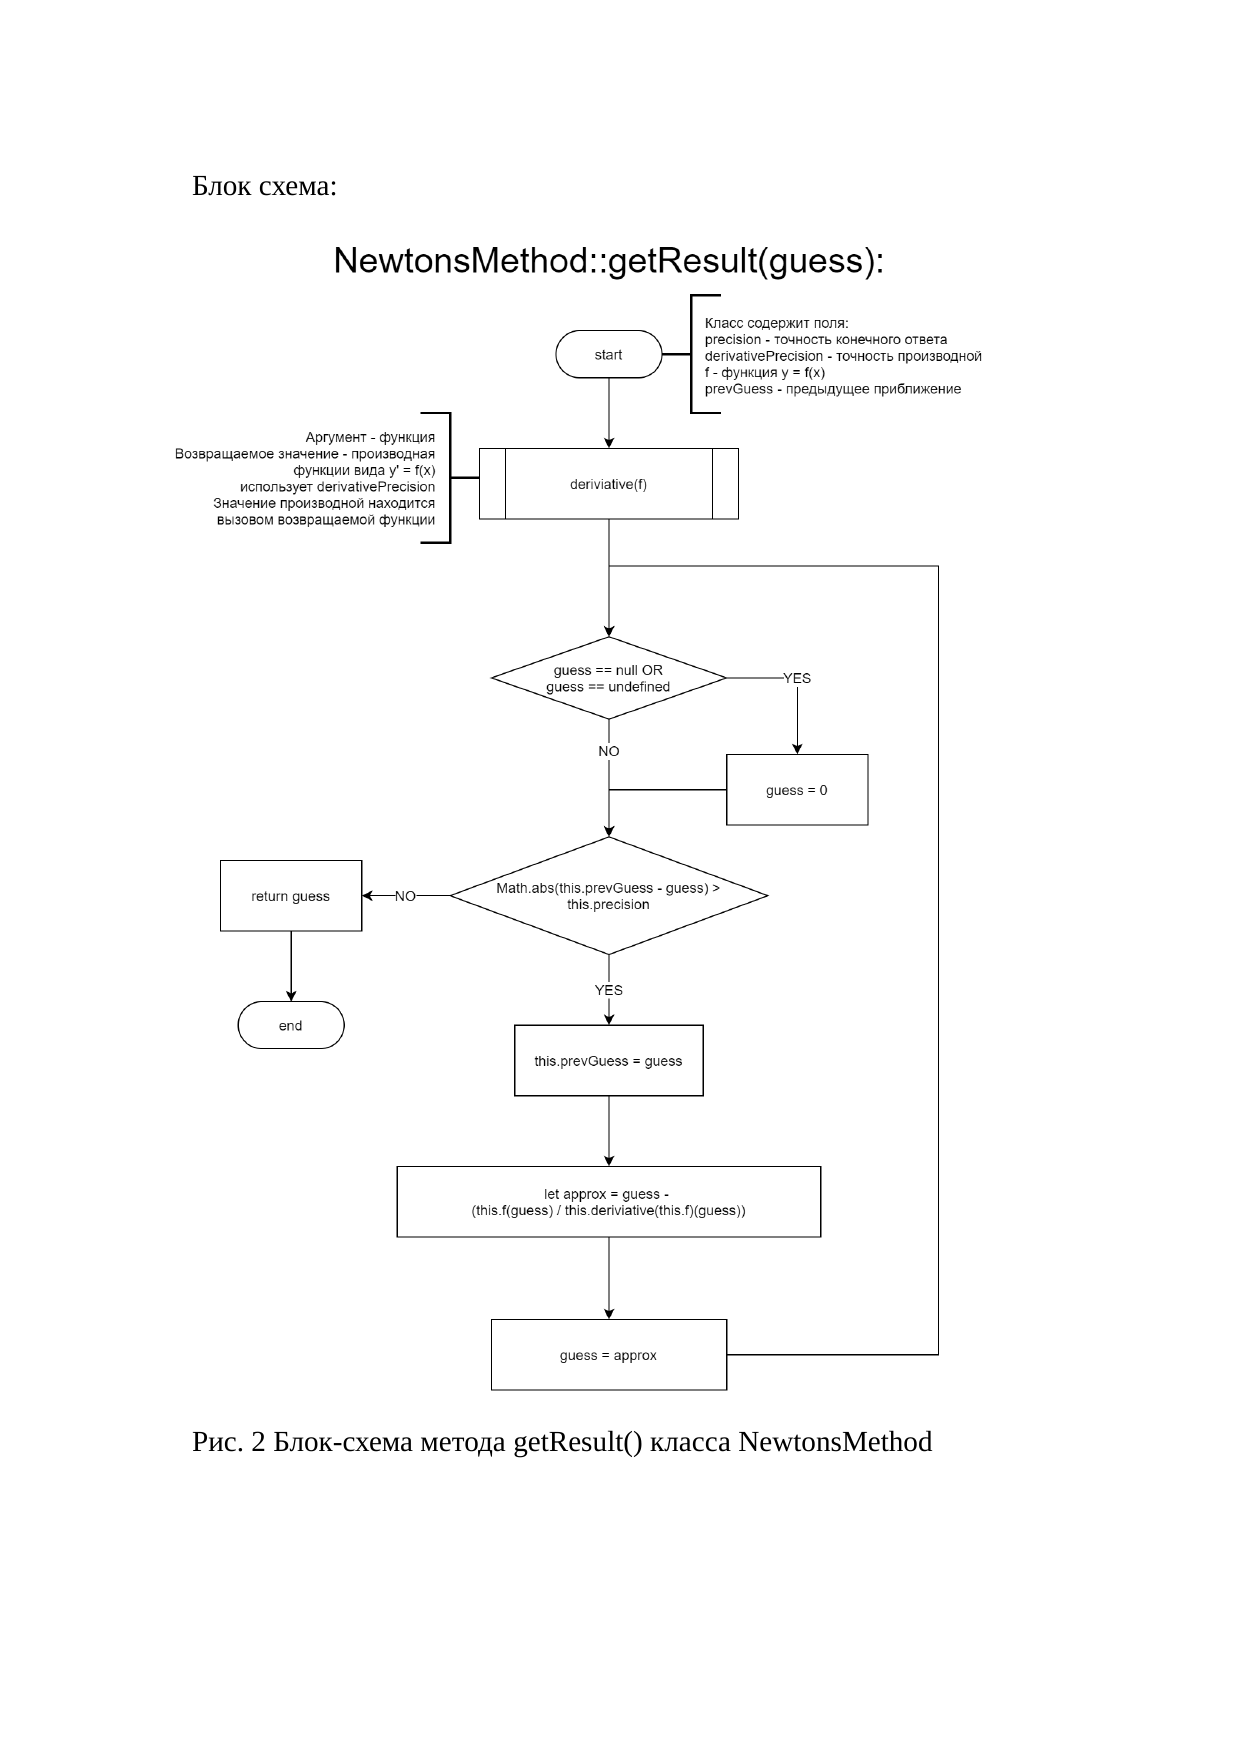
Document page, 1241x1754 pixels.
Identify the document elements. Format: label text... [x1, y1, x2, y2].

text Рис. 2 Блок-схема метода getResult() класса NewtonsMethod [192, 219, 1122, 1458]
text Блок схема: [192, 168, 1122, 202]
picture [155, 218, 1086, 1408]
